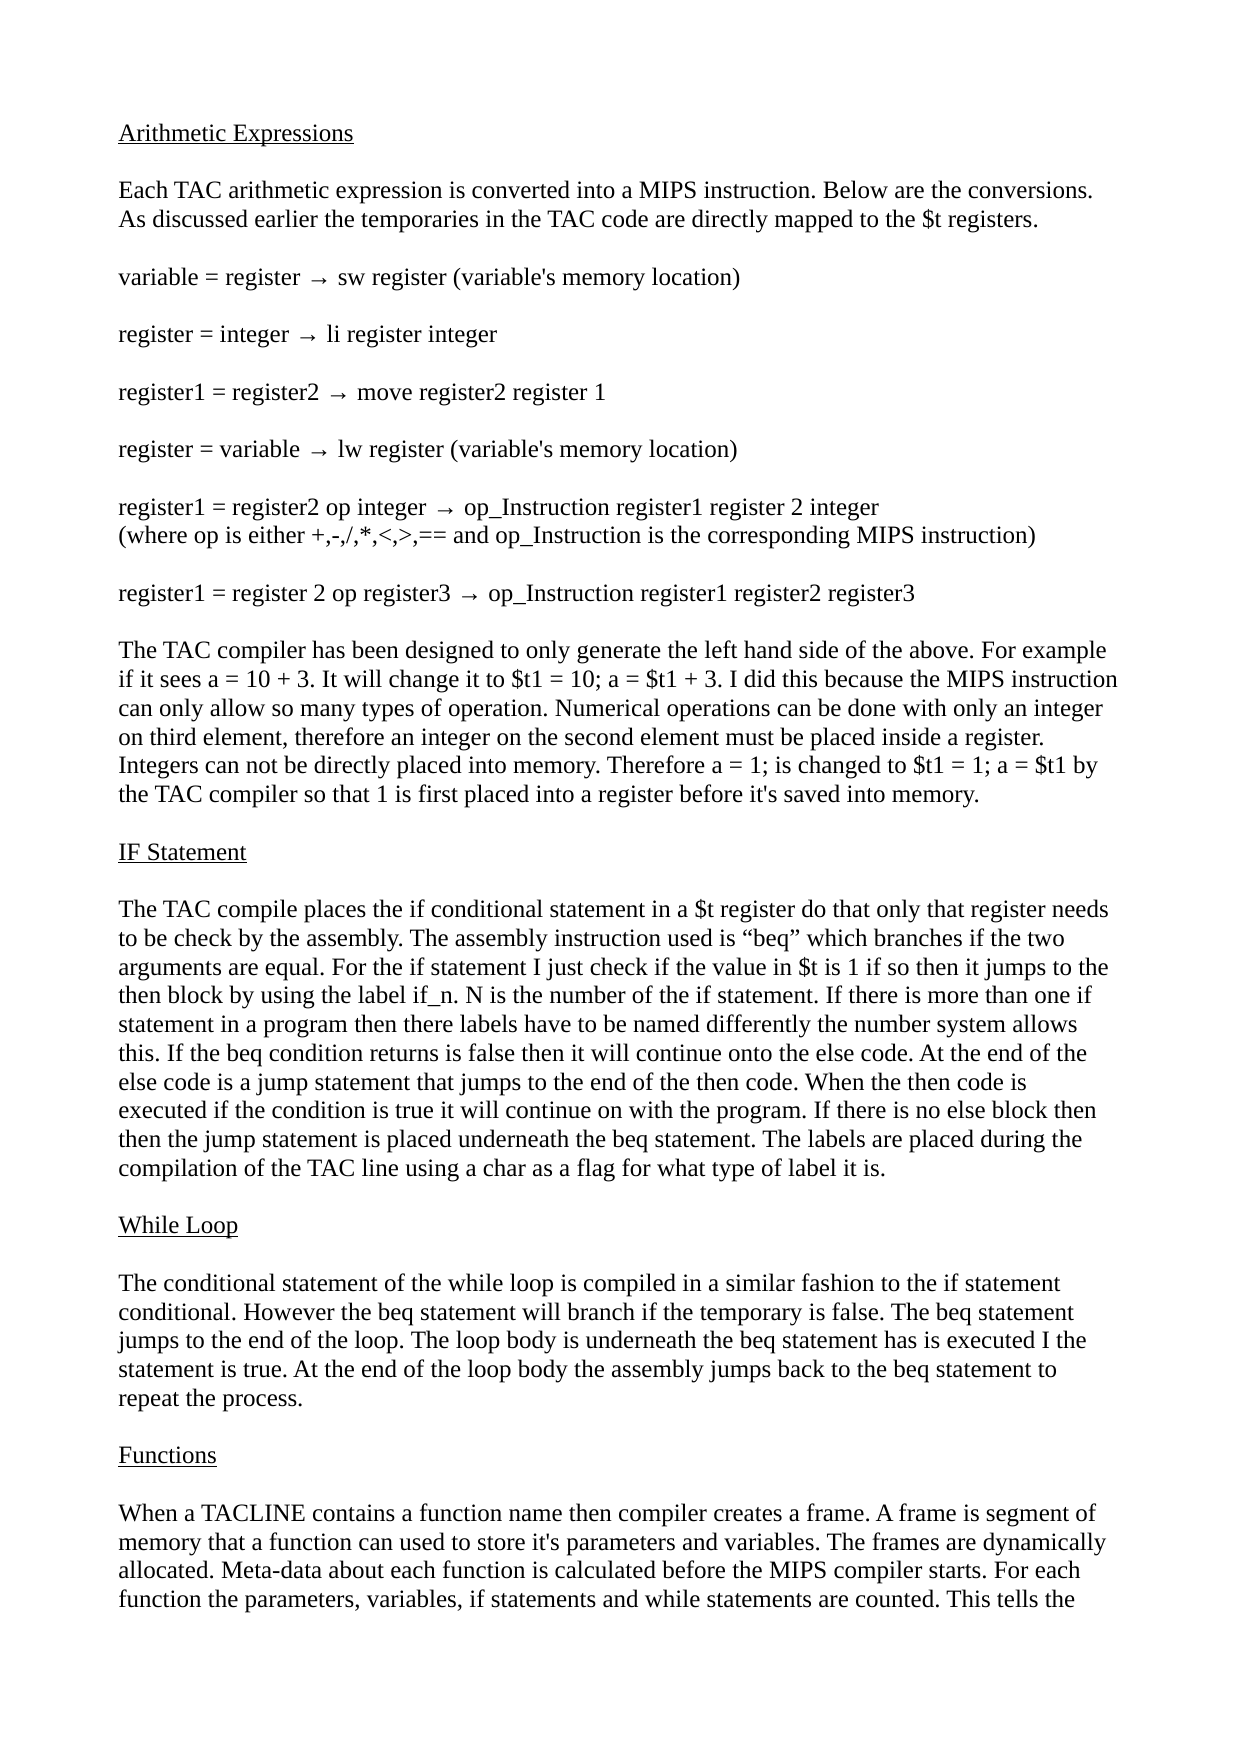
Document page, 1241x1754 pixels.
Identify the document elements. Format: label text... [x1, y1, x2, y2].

text variable = register → sw register (variable's memory location) [118, 262, 1122, 291]
text The TAC compiler has been designed to only generate the left hand side of the above. For example if it sees a = 10 + 3. It will change it to $t1 = 10; a = $t1 + 3. I did this because the MIPS instruction can only allow so many types of operation. Numerical operations can be done with only an integer on third element, therefore an integer on the second element must be placed inside a register. Integers can not be directly placed into memory. Therefore a = 1; is changed to $t1 = 1; a = $t1 by the TAC compiler so that 1 is first placed into a register before it's saved into memory. [118, 636, 1122, 808]
text Arithmetic Expressions [118, 118, 1122, 147]
text register1 = register2 op integer → op_Instruction register1 register 2 integer [118, 492, 1122, 521]
text register1 = register2 → move register2 register 1 [118, 377, 1122, 406]
text Each TAC arithmetic expression is converted into a MIPS instruction. Below are the conversions. As discussed earlier the temporaries in the TAC code are directly mapped to the $t registers. [118, 176, 1122, 233]
text The TAC compile places the if conditional statement in a $t register do that only that register needs to be check by the assembly. The assembly instruction used is “beq” which branches if the two arguments are equal. For the if statement I just check if the value in $t is 1 if so then it jumps to the then block by using the label if_n. N is the number of the if statement. If there is more than one if statement in a program then there labels have to be named differently the number system allows this. If the beq condition returns is false then it will continue onto the else code. At the end of the else code is a jump statement that jumps to the end of the then code. When the then code is executed if the condition is true it will continue on with the program. If there is no else block then then the jump statement is placed underneath the beq statement. The labels are placed during the compilation of the TAC line using a char as a flag for what type of label it is. [118, 894, 1122, 1182]
text (where op is either +,-,/,*,<,>,== and op_Instruction is the corresponding MIPS instruction) [118, 521, 1122, 549]
text Functions [118, 1441, 1122, 1469]
text IF Statement [118, 837, 1122, 866]
text The conditional statement of the while loop is compiled in a similar fashion to the if statement conditional. However the beq statement will branch if the temporary is false. The beq statement jumps to the end of the loop. The loop body is underneath the beq statement has is executed I the statement is true. At the end of the loop body the assembly jumps back to the beq statement to repeat the process. [118, 1268, 1122, 1412]
text register1 = register 2 op register3 → op_Instruction register1 register2 register3 [118, 578, 1122, 607]
text When a TACLINE contains a function name then compiler creates a frame. A frame is segment of memory that a function can used to store it's parameters and variables. The frames are dynamically allocated. Meta-data about each function is calculated before the MIPS compiler starts. For each function the parameters, variables, if statements and while statements are counted. This tells the [118, 1498, 1122, 1613]
text register = integer → li register integer [118, 319, 1122, 348]
text register = variable → lw register (variable's memory location) [118, 434, 1122, 463]
text While Loop [118, 1211, 1122, 1239]
